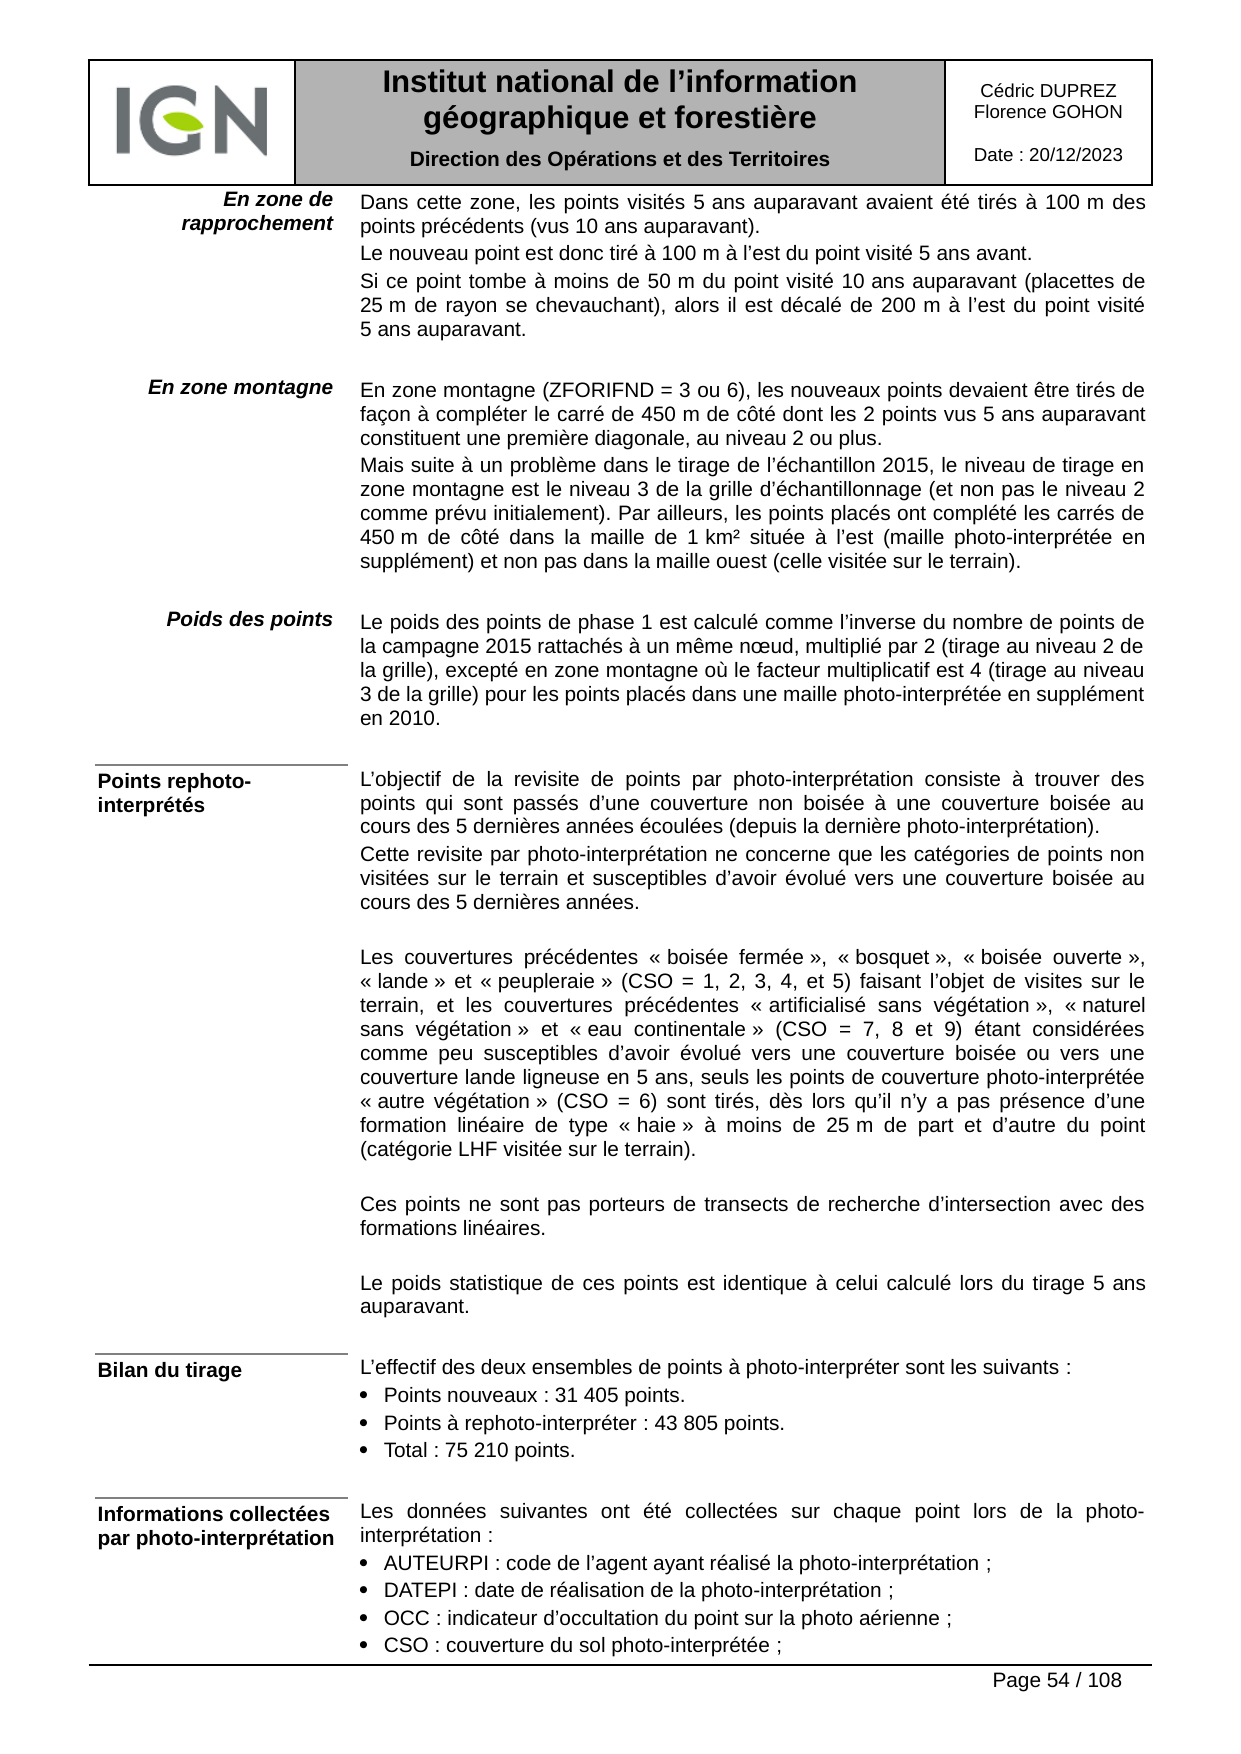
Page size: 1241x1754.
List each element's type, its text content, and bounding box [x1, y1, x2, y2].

table_cell L’effectif des deux ensembles de points à photo-interpréter sont les suivants : Points nouveaux : 31 405 points. Points à rephoto-interpréter : 43 805 points. Total : 75 210 points. [354, 1352, 1152, 1495]
table_cell Le poids des points de phase 1 est calculé comme l’inverse du nombre de points de la campagne 2015 rattachés à un même nœud, multiplié par 2 (tirage au niveau 2 de la grille), excepté en zone montagne où le facteur multiplicatif est 4 (tirage au niveau 3 de la grille) pour les points placés dans une maille photo-interprétée en supplément en 2010. [354, 606, 1152, 763]
table_cell Les données suivantes ont été collectées sur chaque point lors de la photo-interprétation : AUTEURPI : code de l’agent ayant réalisé la photo-interprétation ; DATEPI : date de réalisation de la photo-interprétation ; OCC : indicateur d’occultation du point sur la photo aérienne ; CSO : couverture du sol photo-interprétée ; OBSCSO : observations sur la couverture du sol photo-interprétée ; UTO : utilisation du sol photo-interprétée ; TM : taille massif photo-interprétée. Les données suivantes ont été collectées sur chaque transect dès lors qu’il y avait une intersection avec une formation linéaire (haie arborée ou alignement d’arbres) : SL : numéro d’ordre d’intersection sur le transect ; DISTI : distance au centre du transect (négative vers l’ouest, positive vers l’est) ; REPI : facteur de répétition de la formation linéaire ; FLI : indicateur de formation linéaire inventoriée ; TLHF1 : type de formation linéaire ; XI : abscisse de l’intersection (en Lambert 2 étendu) ; YI : ordonnée de l’intersection (en Lambert 2 étendu). [354, 1495, 1152, 1663]
table_cell En zone montagne (ZFORIFND = 3 ou 6), les nouveaux points devaient être tirés de façon à compléter le carré de 450 m de côté dont les 2 points vus 5 ans auparavant constituent une première diagonale, au niveau 2 ou plus. Mais suite à un problème dans le tirage de l’échantillon 2015, le niveau de tirage en zone montagne est le niveau 3 de la grille d’échantillonnage (et non pas le niveau 2 comme prévu initialement). Par ailleurs, les points placés ont complété les carrés de 450 m de côté dans la maille de 1 km² située à l’est (maille photo-interprétée en supplément) et non pas dans la maille ouest (celle visitée sur le terrain). [354, 374, 1152, 606]
table_cell En zone montagne [89, 374, 354, 606]
table_cell L’objectif de la revisite de points par photo-interprétation consiste à trouver des points qui sont passés d’une couverture non boisée à une couverture boisée au cours des 5 dernières années écoulées (depuis la dernière photo-interprétation). Cette revisite par photo-interprétation ne concerne que les catégories de points non visitées sur le terrain et susceptibles d’avoir évolué vers une couverture boisée au cours des 5 dernières années. Les couvertures précédentes « boisée fermée », « bosquet », « boisée ouverte », « lande » et « peupleraie » (CSO = 1, 2, 3, 4, et 5) faisant l’objet de visites sur le terrain, et les couvertures précédentes « artificialisé sans végétation », « naturel sans végétation » et « eau continentale » (CSO = 7, 8 et 9) étant considérées comme peu susceptibles d’avoir évolué vers une couverture boisée ou vers une couverture lande ligneuse en 5 ans, seuls les points de couverture photo-interprétée « autre végétation » (CSO = 6) sont tirés, dès lors qu’il n’y a pas présence d’une formation linéaire de type « haie » à moins de 25 m de part et d’autre du point (catégorie LHF visitée sur le terrain). Ces points ne sont pas porteurs de transects de recherche d’intersection avec des formations linéaires. Le poids statistique de ces points est identique à celui calculé lors du tirage 5 ans auparavant. [354, 763, 1152, 1352]
table_cell Points rephoto-interprétés [89, 763, 354, 1352]
table_cell Informations collectées par photo-interprétation [89, 1495, 354, 1663]
table_cell Bilan du tirage [89, 1352, 354, 1495]
table_cell Dans cette zone, les points visités 5 ans auparavant avaient été tirés à 100 m des points précédents (vus 10 ans auparavant). Le nouveau point est donc tiré à 100 m à l’est du point visité 5 ans avant. Si ce point tombe à moins de 50 m du point visité 10 ans auparavant (placettes de 25 m de rayon se chevauchant), alors il est décalé de 200 m à l’est du point visité 5 ans auparavant. [354, 186, 1152, 374]
picture [91, 62, 293, 180]
table_cell En zone de rapprochement [89, 186, 354, 374]
table_cell Poids des points [89, 606, 354, 763]
